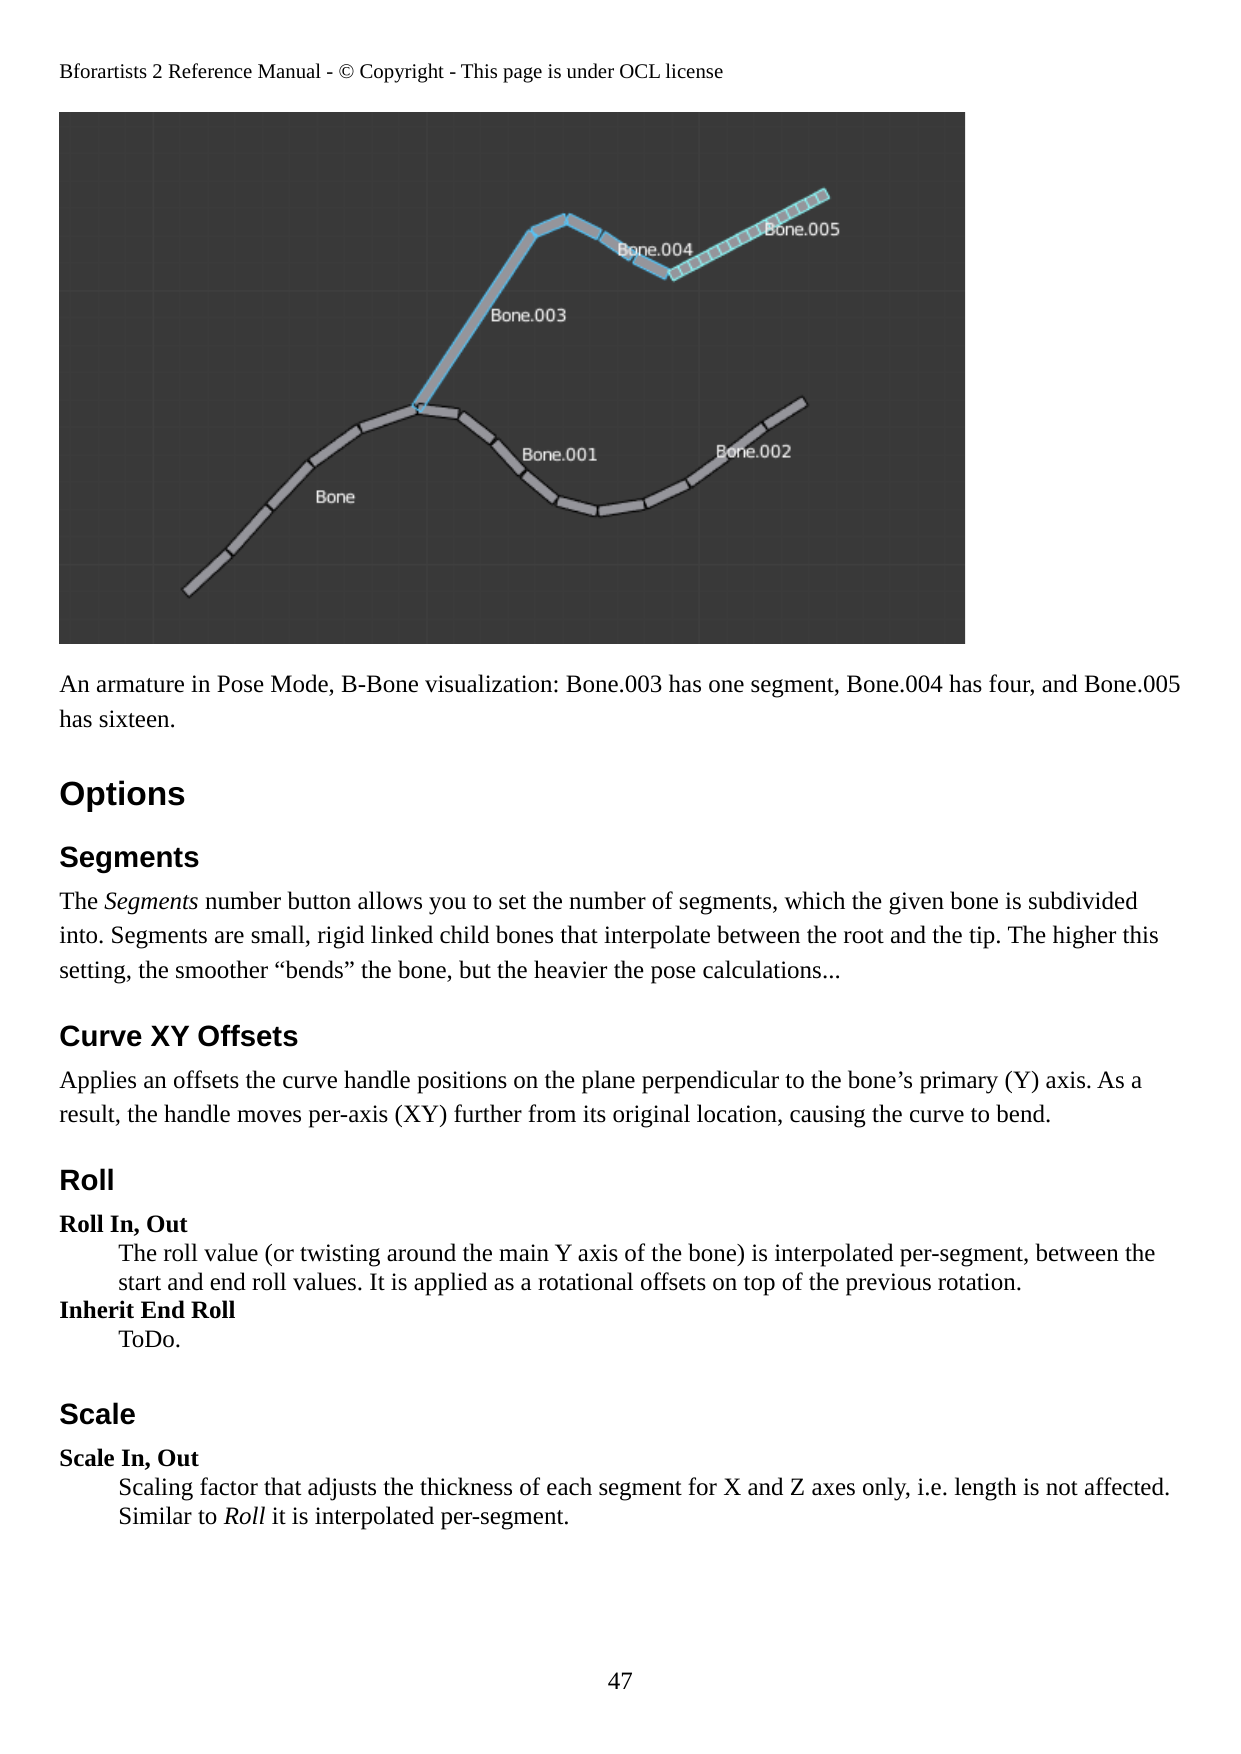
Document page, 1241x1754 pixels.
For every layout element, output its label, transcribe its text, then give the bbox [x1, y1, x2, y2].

subtitle Curve XY Offsets [59, 1018, 1181, 1052]
subtitle Scale In, Out [59, 1443, 1181, 1472]
list Scaling factor that adjusts the thickness of each segment for X and Z axes only, i.e. length is not affected. Similar to Roll it is interpolated per-segment. [118, 1472, 1181, 1529]
picture [59, 112, 966, 644]
text The Segments number button allows you to set the number of segments, which the given bone is subdivided into. Segments are small, rigid linked child bones that interpolate between the root and the tip. The higher this setting, the smoother “bends” the bone, but the heavier the pose calculations... [59, 886, 1181, 984]
subtitle Options [59, 774, 1181, 813]
subtitle Segments [59, 840, 1181, 873]
subtitle Scale [59, 1397, 1181, 1431]
list The roll value (or twisting around the main Y axis of the bone) is interpolated per-segment, between the start and end roll values. It is applied as a rotational offsets on top of the previous rotation. [118, 1238, 1181, 1295]
subtitle Roll In, Out [59, 1209, 1181, 1238]
text An armature in Pose Mode, B-Bone visualization: Bone.003 has one segment, Bone.004 has four, and Bone.005 has sixteen. [59, 669, 1181, 733]
subtitle Inherit End Roll [59, 1295, 1181, 1324]
subtitle Roll [59, 1163, 1181, 1197]
text Applies an offsets the curve handle positions on the plane perpendicular to the bone’s primary (Y) axis. As a result, the handle moves per-axis (XY) further from its original location, causing the curve to bend. [59, 1065, 1181, 1128]
list ToDo. [118, 1324, 1181, 1353]
